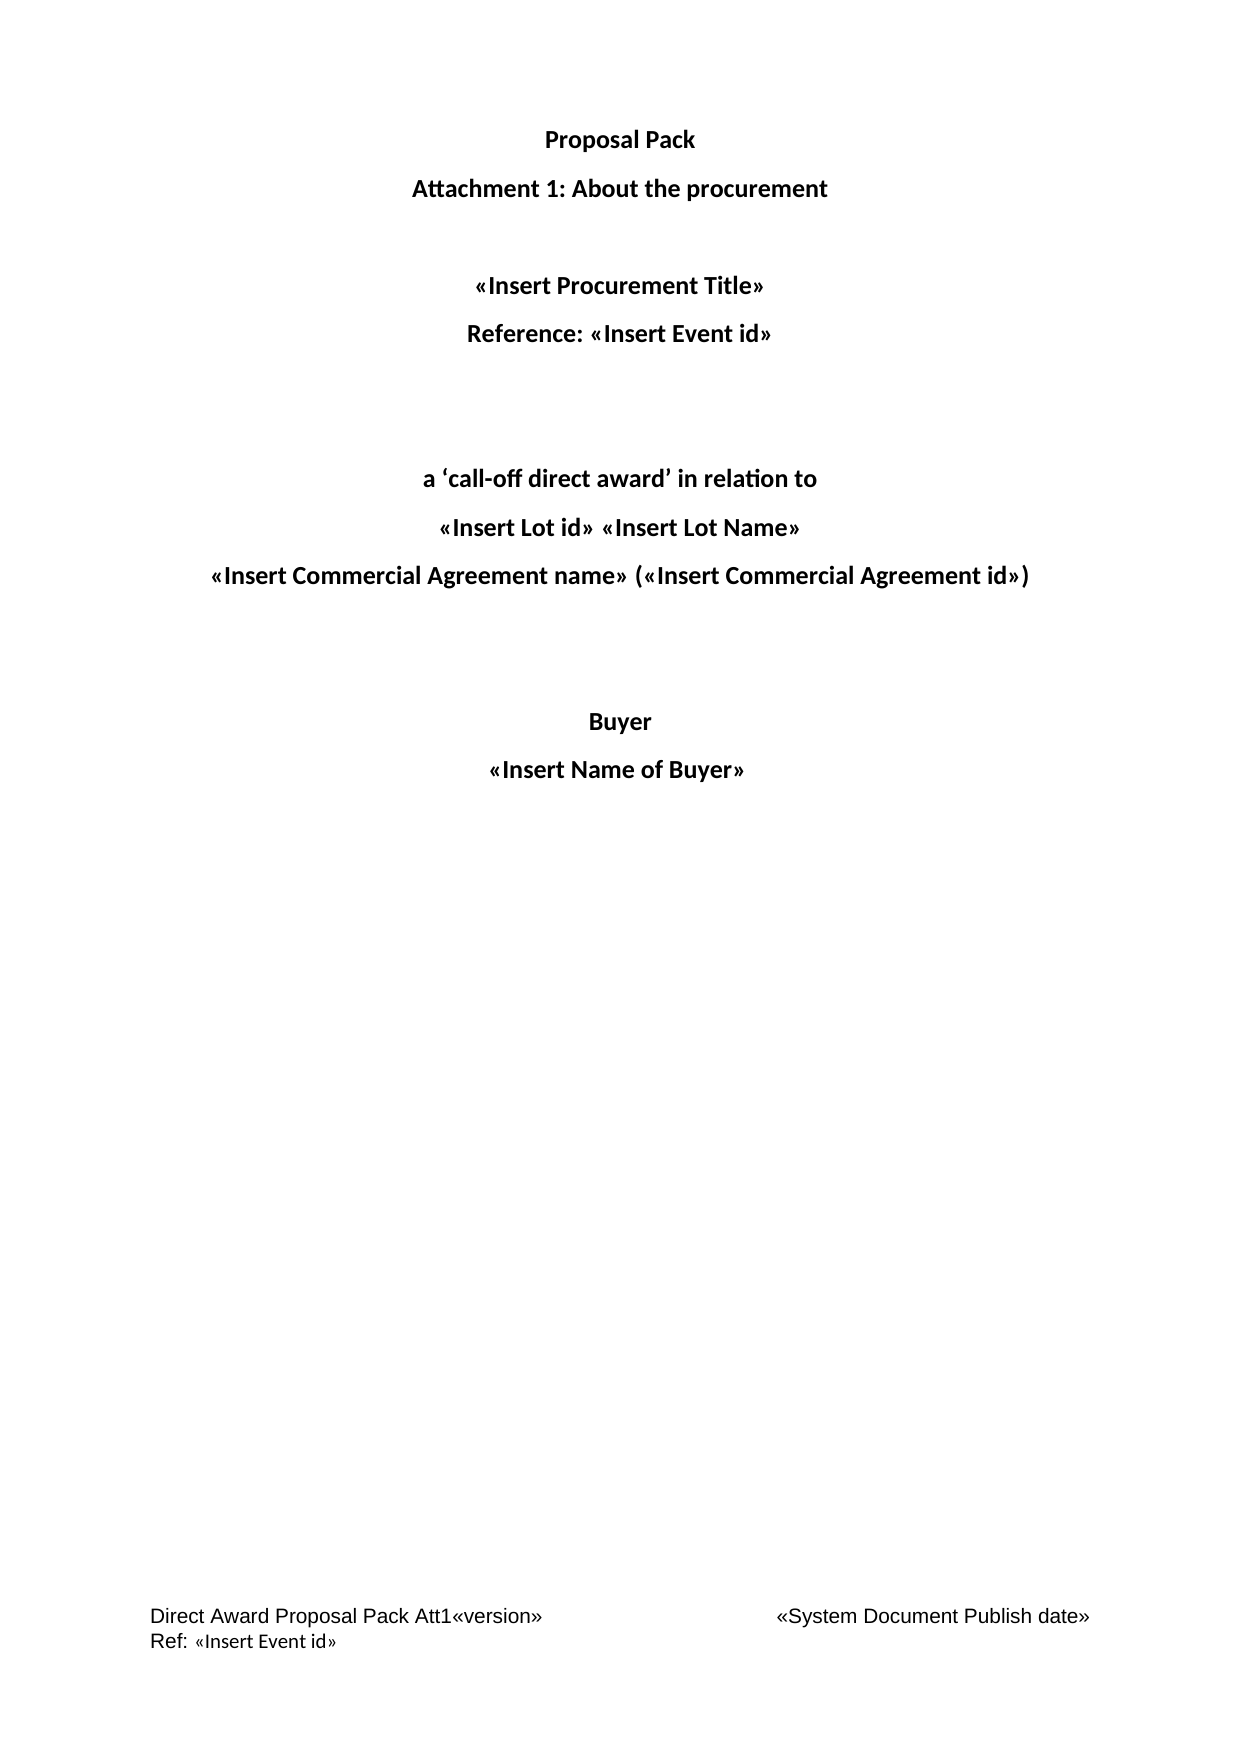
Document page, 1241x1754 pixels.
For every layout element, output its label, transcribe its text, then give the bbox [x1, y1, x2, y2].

text Attachment 1: About the procurement [150, 172, 1090, 204]
text Reference: «Insert Event id» [150, 317, 1090, 349]
text a ‘call-off direct award’ in relation to [150, 462, 1090, 494]
text «Insert Procurement Title» [150, 269, 1090, 301]
text Buyer [150, 705, 1090, 736]
text «Insert Commercial Agreement name» («Insert Commercial Agreement id») [150, 559, 1090, 591]
text Proposal Pack [150, 123, 1090, 155]
text «Insert Lot id» «Insert Lot Name» [150, 511, 1090, 543]
text «Insert Name of Buyer» [150, 753, 1090, 785]
